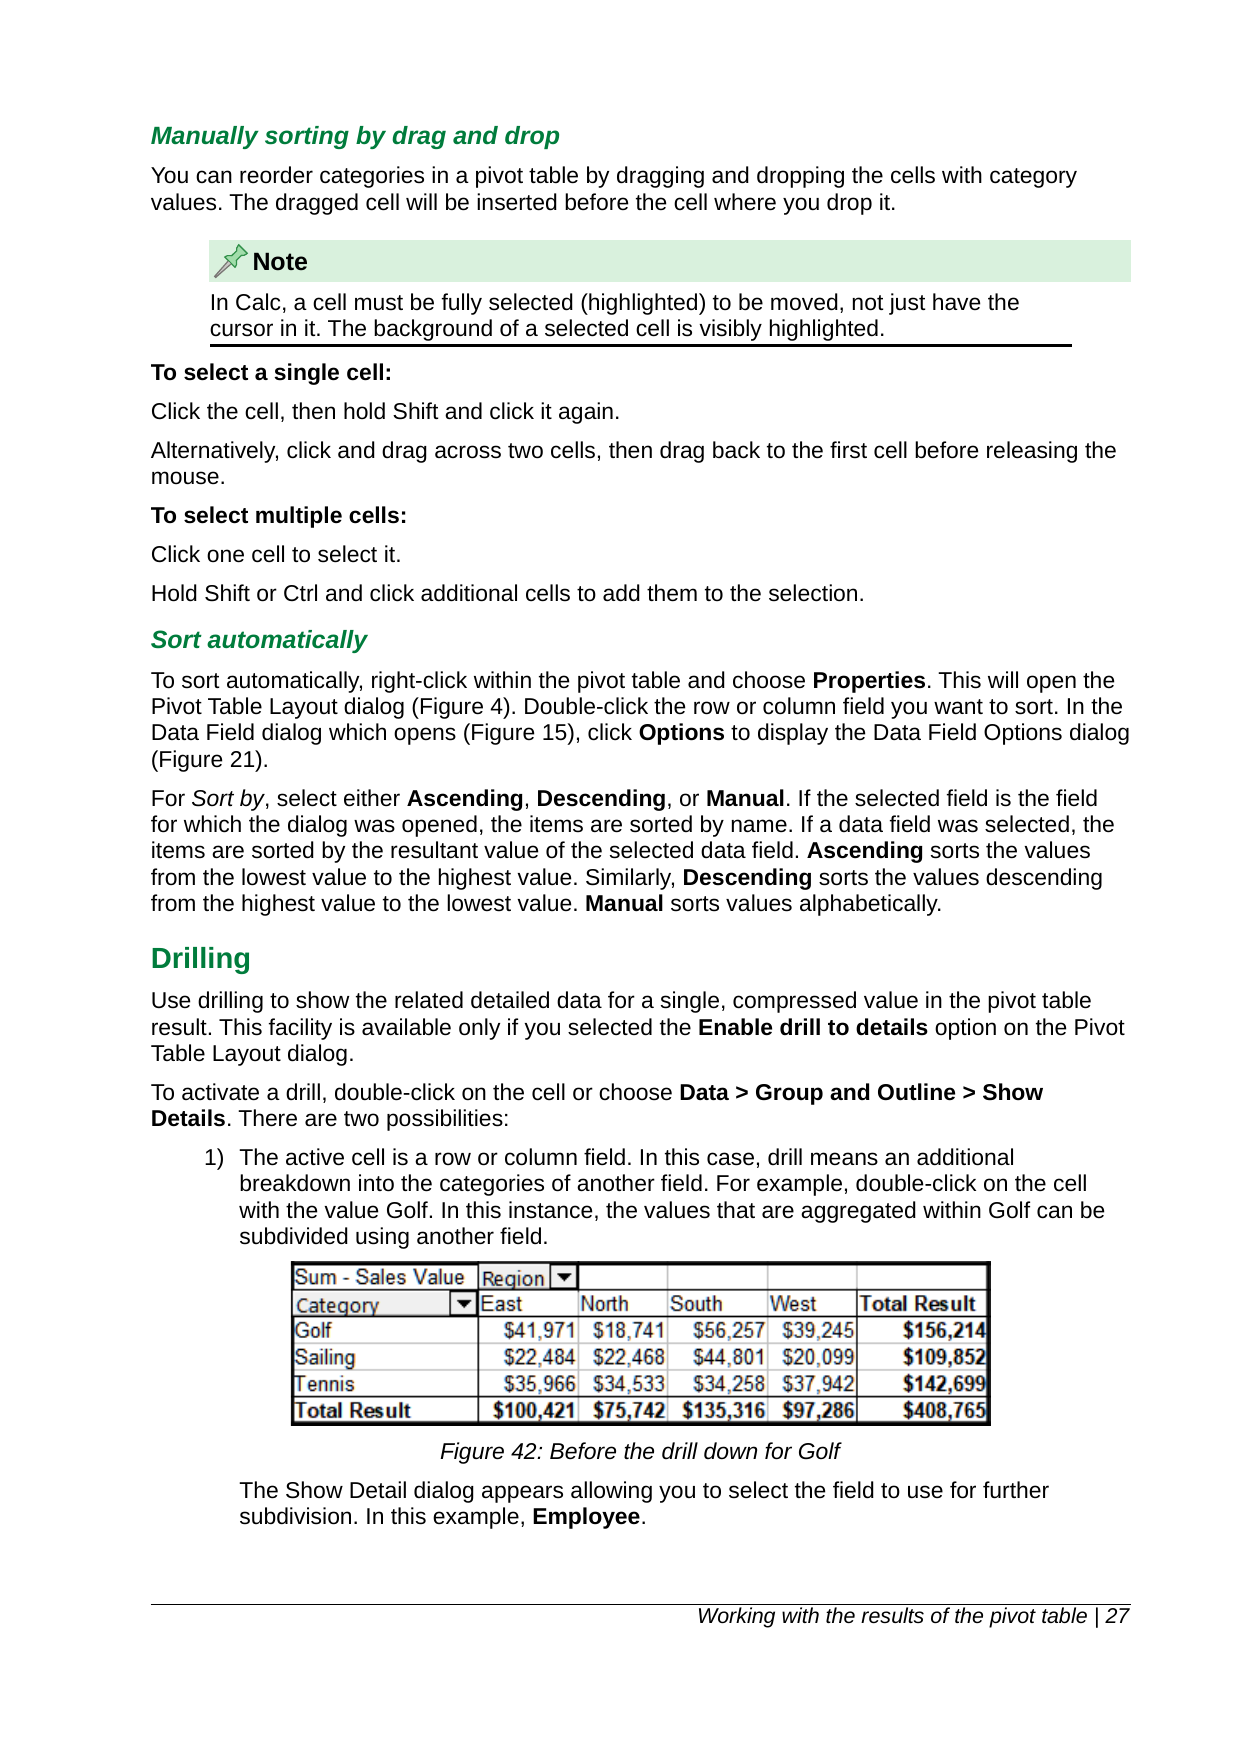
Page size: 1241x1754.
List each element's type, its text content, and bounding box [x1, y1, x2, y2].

text Figure 42: Before the drill down for Golf [291, 1438, 991, 1464]
subtitle Sort automatically [151, 626, 1131, 654]
subtitle Manually sorting by drag and drop [151, 121, 1131, 150]
subtitle Drilling [151, 941, 1131, 975]
picture [290, 1261, 991, 1426]
text Click the cell, then hold Shift and click it again. [151, 398, 1131, 424]
text In Calc, a cell must be fully selected (highlighted) to be moved, not just have the cursor in it. The background of a selected cell is visibly highlighted. [209, 289, 1072, 347]
subtitle Note [252, 240, 1131, 282]
text For Sort by, select either Ascending, Descending, or Manual. If the selected field is the field for which the dialog was opened, the items are sorted by name. If a data field was selected, the items are sorted by the resultant value of the selected data field. Ascending sorts the values from the lowest value to the highest value. Similarly, Descending sorts the values descending from the highest value to the lowest value. Manual sorts values alphabetically. [151, 784, 1131, 916]
text To select a single cell: [151, 359, 1131, 385]
text Use drilling to show the related detailed data for a single, compressed value in the pivot table result. This facility is available only if you selected the Enable drill to details option on the Pivot Table Layout dialog. [151, 987, 1131, 1066]
text Hold Shift or Ctrl and click additional cells to add them to the selection. [151, 580, 1131, 606]
list To activate a drill, double-click on the cell or choose Data > Group and Outline > Show Details. There are two possibilities: [151, 1079, 1131, 1131]
text To select multiple cells: [151, 502, 1131, 528]
text Alternatively, click and drag across two cells, then drag back to the first cell before releasing the mouse. [151, 437, 1131, 489]
text The Show Detail dialog appears allowing you to select the field to use for further subdivision. In this example, Employee. [239, 1477, 1131, 1530]
text Click one cell to select it. [151, 541, 1131, 567]
text To sort automatically, right-click within the pivot table and choose Properties. This will open the Pivot Table Layout dialog (Figure 4). Double-click the row or column field you want to sort. In the Data Field dialog which opens (Figure 15), click Options to display the Data Field Options dialog (Figure 21). [151, 667, 1131, 772]
text You can reorder categories in a pivot table by dragging and dropping the cells with category values. The dragged cell will be inserted before the cell where you drop it. [151, 162, 1131, 215]
list The active cell is a row or column field. In this case, drill means an additional breakdown into the categories of another field. For example, double-click on the cell with the value Golf. In this instance, the values that are aggregated within Golf can be subdivided using another field. [224, 1144, 1131, 1249]
